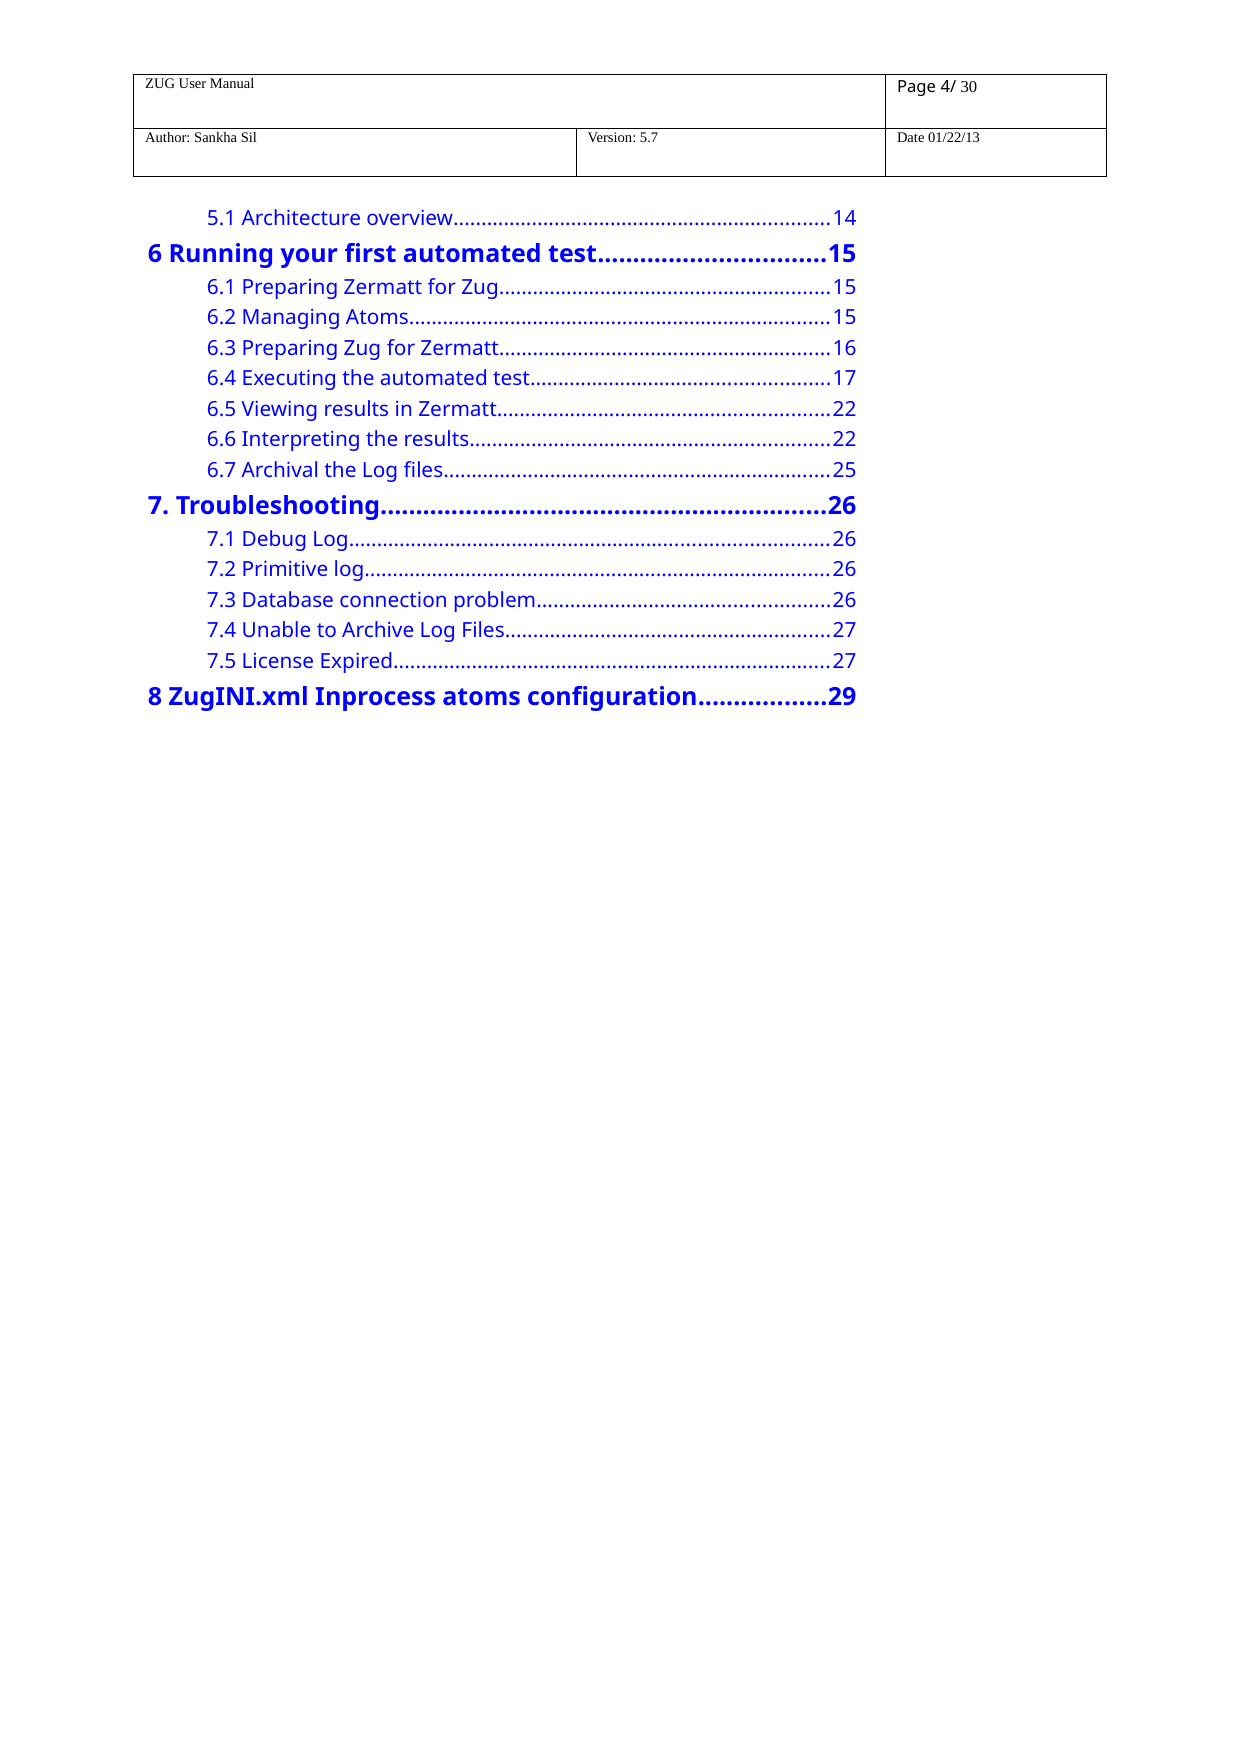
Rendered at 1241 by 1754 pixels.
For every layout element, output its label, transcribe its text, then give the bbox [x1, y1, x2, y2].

subtitle 6.7 Archival the Log files 25 [207, 455, 856, 483]
text 8 ZugINI.xml Inprocess atoms configuration 29 [148, 678, 856, 712]
text 6 Running your first automated test 15 [148, 236, 856, 270]
subtitle 6.3 Preparing Zug for Zermatt 16 [207, 333, 856, 361]
subtitle 7.1 Debug Log 26 [207, 524, 856, 552]
subtitle 6.4 Executing the automated test 17 [207, 363, 856, 392]
subtitle 5.1 Architecture overview 14 [207, 203, 856, 232]
subtitle 6.1 Preparing Zermatt for Zug 15 [207, 272, 856, 300]
subtitle 6.6 Interpreting the results 22 [207, 424, 856, 453]
subtitle 6.2 Managing Atoms 15 [207, 302, 856, 331]
subtitle 7.2 Primitive log 26 [207, 554, 856, 583]
subtitle 7.4 Unable to Archive Log Files 27 [207, 615, 856, 644]
subtitle 7.3 Database connection problem 26 [207, 585, 856, 613]
text 7. Troubleshooting 26 [148, 488, 856, 522]
subtitle 6.5 Viewing results in Zermatt 22 [207, 394, 856, 422]
subtitle 7.5 License Expired 27 [207, 646, 856, 674]
